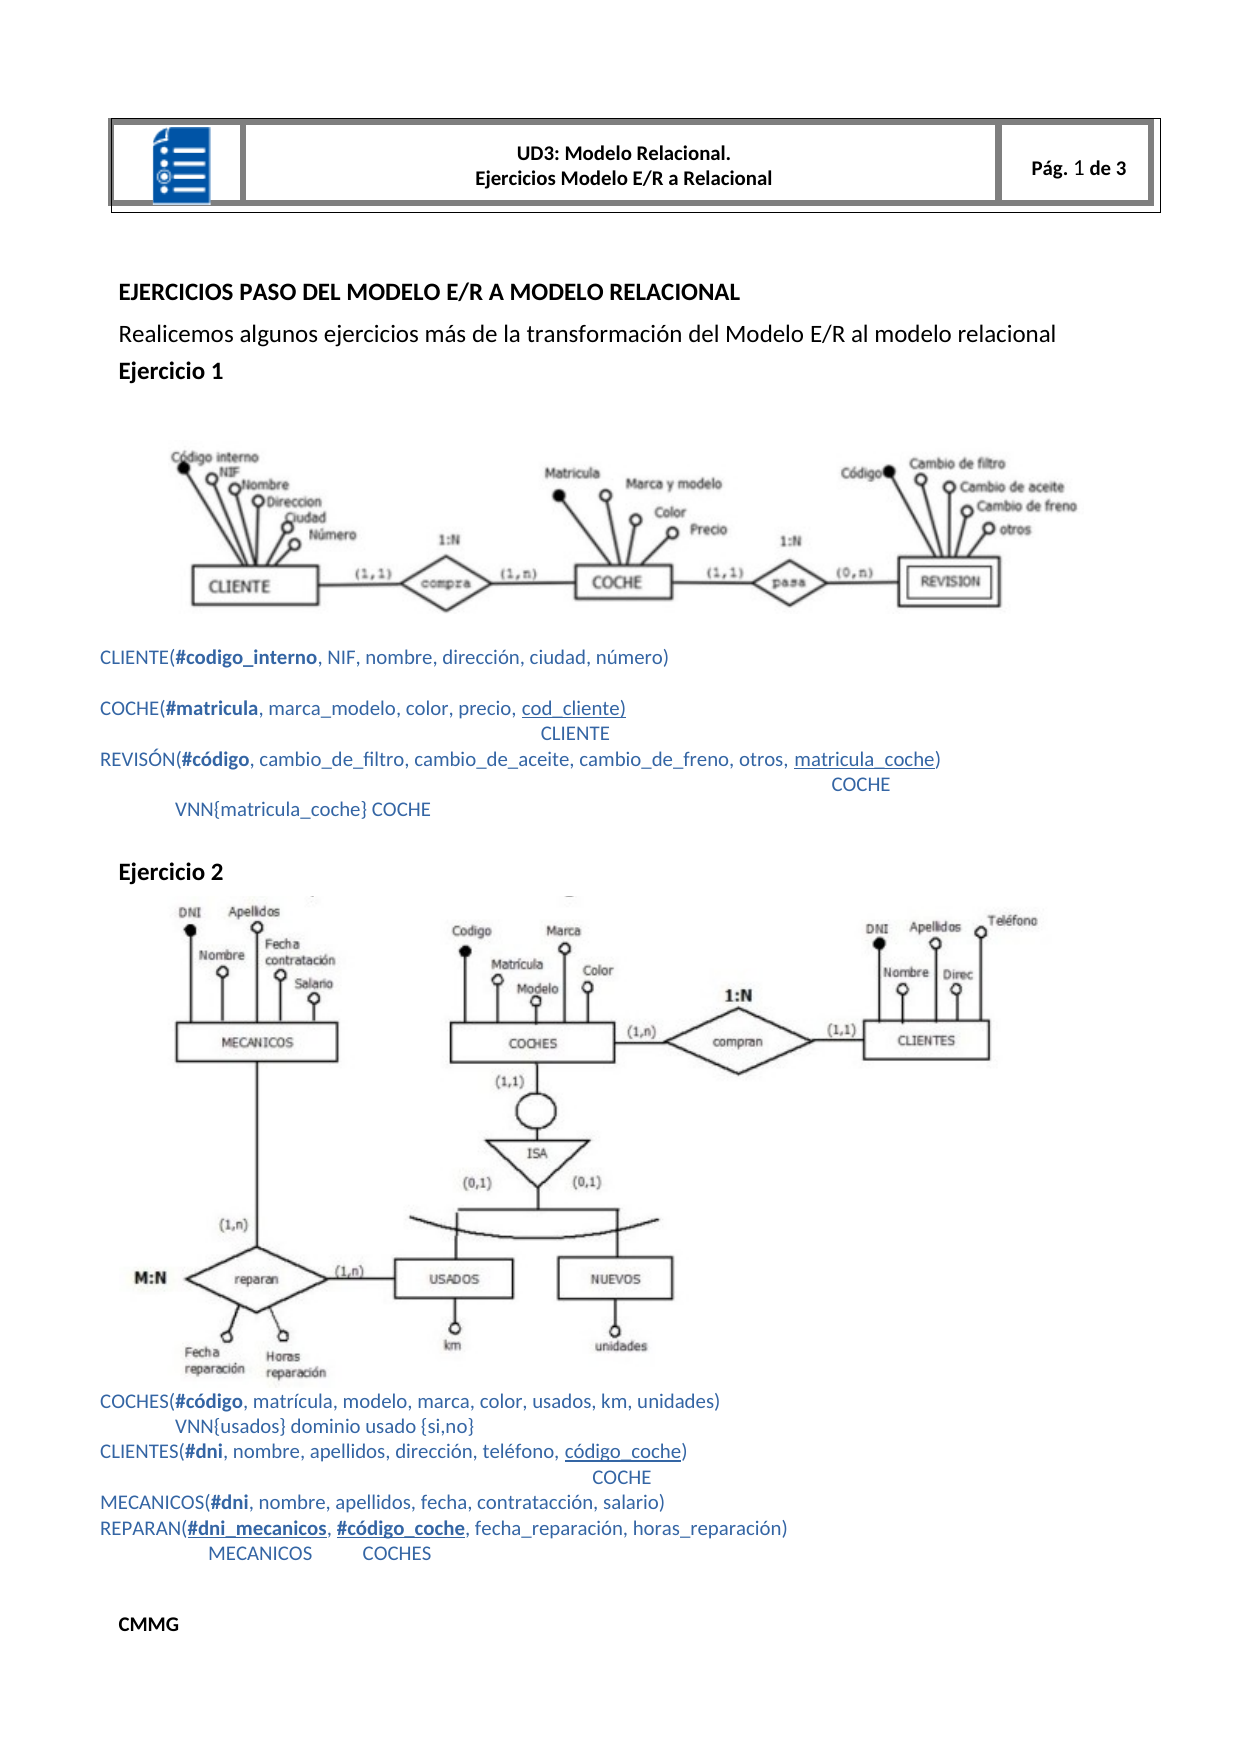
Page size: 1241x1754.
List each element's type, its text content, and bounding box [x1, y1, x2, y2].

text Realicemos algunos ejercicios más de la transformación del Modelo E/R al modelo relacional [118, 318, 1171, 349]
text VNN{matricula_coche} COCHE [100, 797, 1171, 822]
text CLIENTE [100, 720, 1171, 746]
text REVISÓN(#código, cambio_de_filtro, cambio_de_aceite, cambio_de_freno, otros, matricula_coche) [100, 746, 1171, 771]
text CLIENTE(#codigo_interno, NIF, nombre, dirección, ciudad, número) [100, 644, 1171, 669]
text COCHE [100, 771, 1171, 797]
text COCHE(#matricula, marca_modelo, color, precio, cod_cliente) [100, 695, 1171, 720]
text MECANICOS COCHES [100, 1540, 1171, 1566]
text CLIENTES(#dni, nombre, apellidos, dirección, teléfono, código_coche) [100, 1439, 1171, 1464]
picture [119, 896, 1052, 1388]
text EJERCICIOS PASO DEL MODELO E/R A MODELO RELACIONAL [118, 276, 1171, 307]
text VNN{usados} dominio usado {si,no} [100, 1413, 1171, 1439]
picture [152, 127, 211, 205]
text Ejercicio 2 [118, 856, 1171, 886]
picture [167, 440, 1084, 614]
text REPARAN(#dni_mecanicos, #código_coche, fecha_reparación, horas_reparación) [100, 1515, 1171, 1540]
text COCHES(#código, matrícula, modelo, marca, color, usados, km, unidades) [100, 886, 1171, 1413]
text Ejercicio 1 [118, 355, 1171, 386]
text MECANICOS(#dni, nombre, apellidos, fecha, contratacción, salario) [100, 1489, 1171, 1515]
text COCHE [100, 1464, 1171, 1489]
